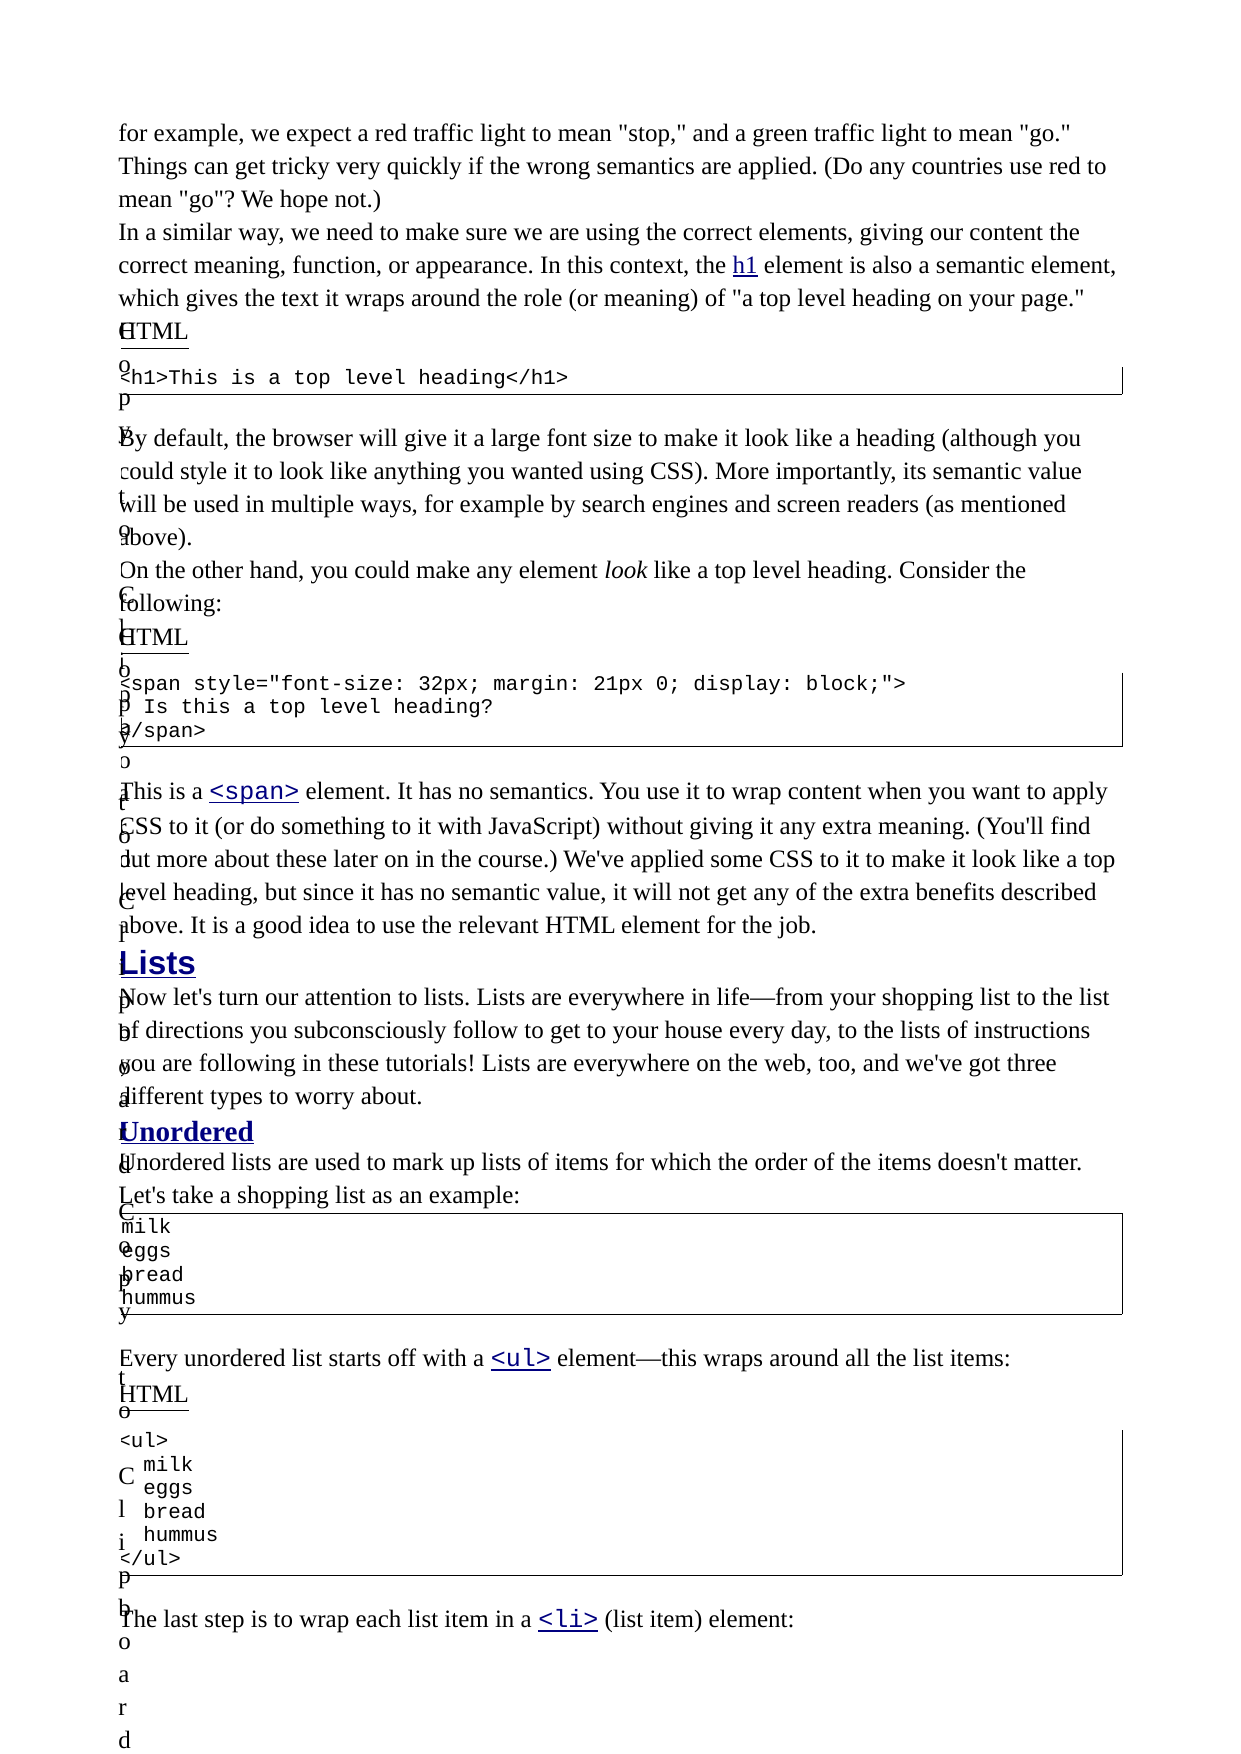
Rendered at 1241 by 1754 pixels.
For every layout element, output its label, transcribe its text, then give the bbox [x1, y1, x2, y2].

subtitle Lists [121, 943, 1122, 982]
text This is a <span> element. It has no semantics. You use it to wrap content when you want to apply CSS to it (or do something to it with JavaScript) without giving it any extra meaning. (You'll find out more about these later on in the course.) We've applied some CSS to it to make it look like a top level heading, but since it has no semantic value, it will not get any of the extra benefits described above. It is a good idea to use the relevant HTML element for the job. [121, 776, 1122, 939]
text hummus [121, 1524, 1122, 1548]
text for example, we expect a red traffic light to mean "stop," and a green traffic light to mean "go." Things can get tricky very quickly if the wrong semantics are applied. (Do any countries use red to mean "go"? We hope not.) [118, 118, 1122, 213]
text HTML [121, 316, 1122, 348]
text HTML [121, 622, 1122, 653]
text eggs [121, 1477, 1122, 1501]
text <h1>This is a top level heading</h1> [121, 367, 1122, 394]
text The last step is to wrap each list item in a <li> (list item) element: [121, 1604, 1122, 1635]
text </span> [121, 720, 1122, 746]
text milk [121, 1214, 1122, 1237]
text Is this a top level heading? [121, 696, 1122, 720]
subtitle Unordered [121, 1114, 1122, 1147]
text <span style="font-size: 32px; margin: 21px 0; display: block;"> [121, 673, 1122, 696]
text bread [121, 1501, 1122, 1524]
text hummus [121, 1284, 1122, 1314]
text Now let's turn our attention to lists. Lists are everywhere in life—from your shopping list to the list of directions you subconsciously follow to get to your house every day, to the lists of instructions you are following in these tutorials! Lists are everywhere on the web, too, and we've got three different types to worry about. [121, 982, 1122, 1109]
text <ul> [121, 1430, 1122, 1453]
text By default, the browser will give it a large font size to make it look like a heading (although you could style it to look like anything you wanted using CSS). More importantly, its semantic value will be used in multiple ways, for example by search engines and screen readers (as mentioned above). [121, 423, 1122, 551]
text Unordered lists are used to mark up lists of items for which the order of the items doesn't matter. Let's take a shopping list as an example: [118, 1147, 1122, 1209]
text Every unordered list starts off with a <ul> element—this wraps around all the list items: [121, 1343, 1122, 1374]
text HTML [121, 1379, 1122, 1411]
text bread [121, 1261, 1122, 1284]
text milk [121, 1453, 1122, 1477]
text In a similar way, we need to make sure we are using the correct elements, giving our content the correct meaning, function, or appearance. In this context, the h1 element is also a semantic element, which gives the text it wraps around the role (or meaning) of "a top level heading on your page." [118, 217, 1122, 312]
text On the other hand, you could make any element look like a top level heading. Consider the following: [121, 556, 1122, 617]
text eggs [121, 1237, 1122, 1261]
text </ul> [121, 1548, 1122, 1575]
